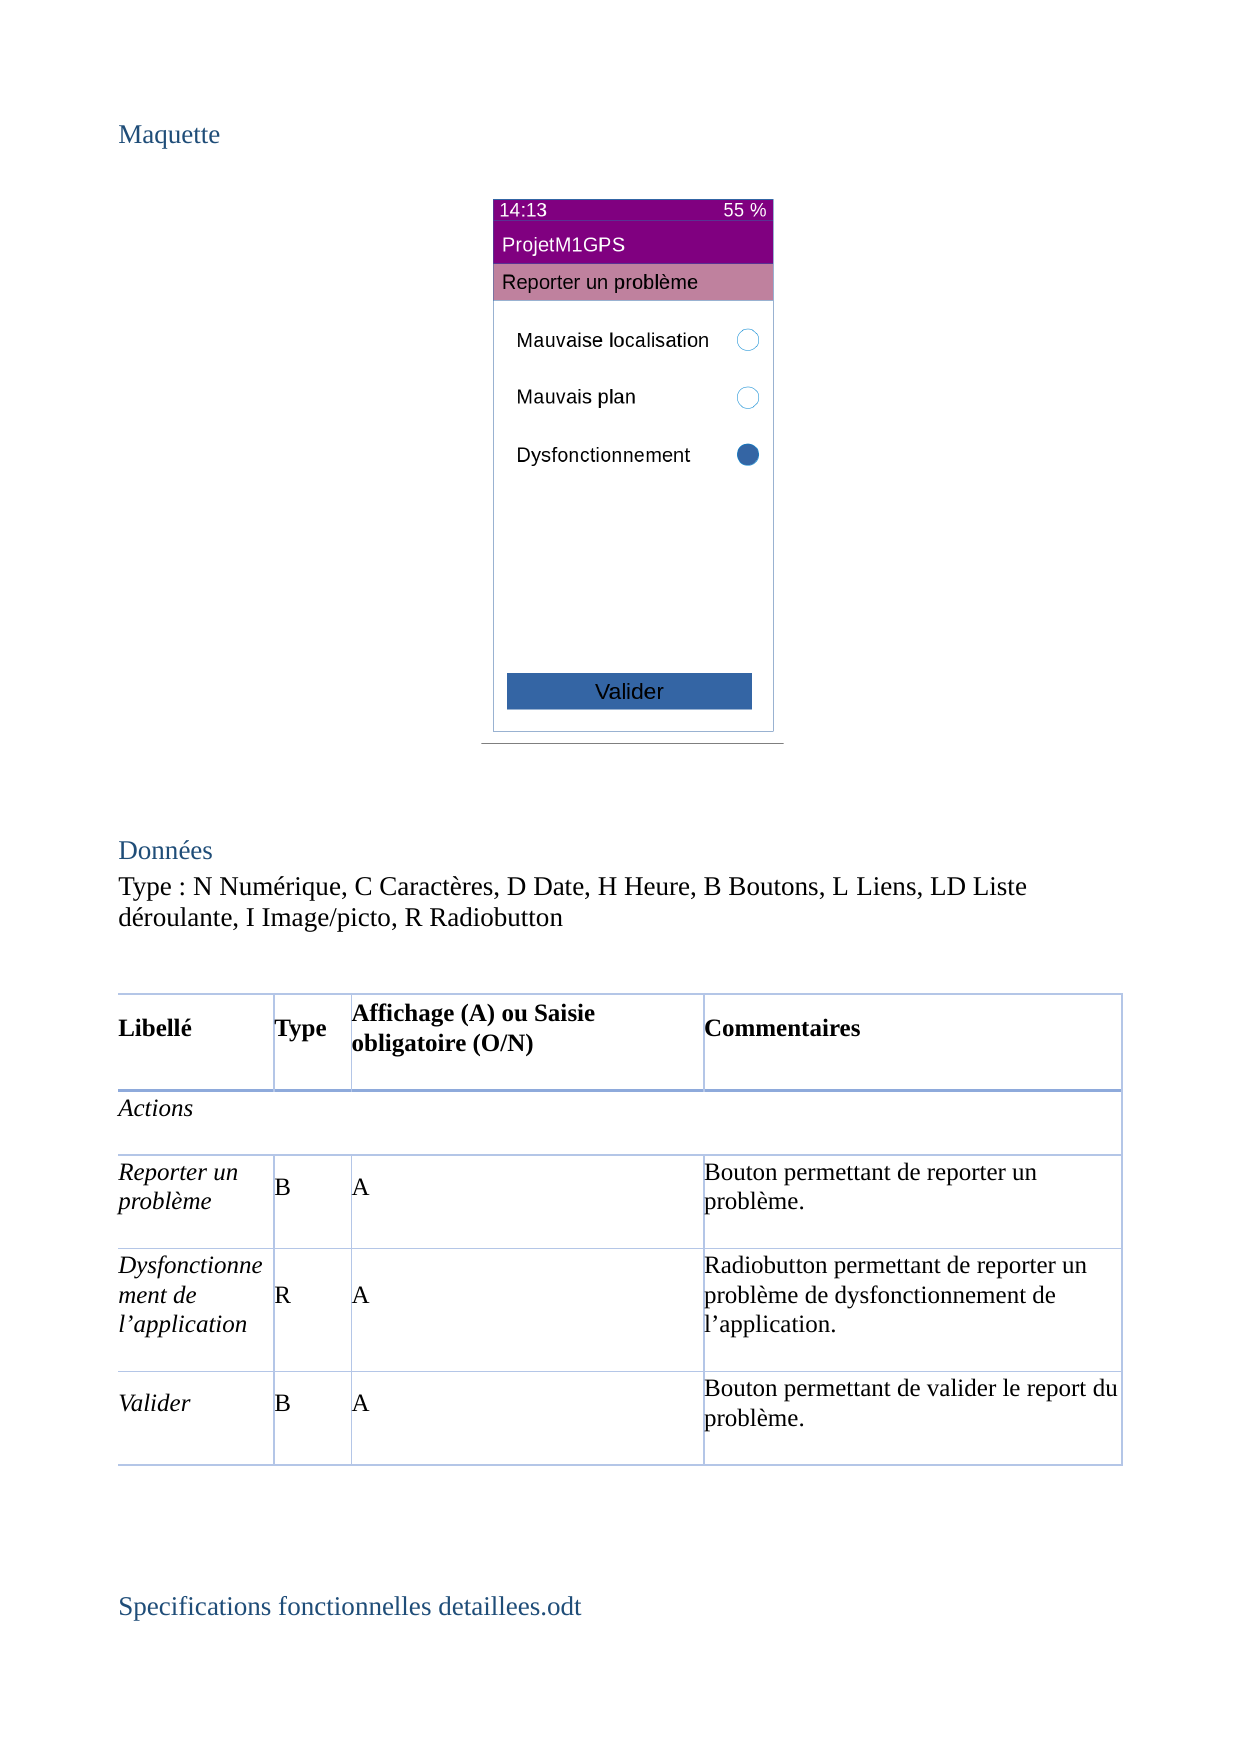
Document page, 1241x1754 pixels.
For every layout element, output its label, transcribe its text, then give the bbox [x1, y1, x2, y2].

text Specifications fonctionnelles detaillees.odt [118, 1590, 1122, 1621]
table_header Commentaires [705, 995, 1121, 1089]
table_cell A [352, 1249, 703, 1371]
picture [481, 178, 609, 744]
text Type : N Numérique, C Caractères, D Date, H Heure, B Boutons, L Liens, LD Liste déroulante, I Image/picto, R Radiobutton [118, 870, 1122, 932]
table_cell R [275, 1249, 351, 1371]
table_header Libellé [118, 995, 273, 1089]
table_cell Radiobutton permettant de reporter un problème de dysfonctionnement de l’application. [705, 1249, 1121, 1371]
table_cell B [275, 1372, 351, 1464]
table_cell Valider [118, 1372, 273, 1464]
table_cell Reporter un problème [118, 1156, 273, 1248]
table_cell Bouton permettant de reporter un problème. [705, 1156, 1121, 1248]
text Maquette [118, 118, 1122, 149]
table_cell Bouton permettant de valider le report du problème. [705, 1372, 1121, 1464]
text Données [118, 834, 1122, 866]
table_cell Actions [118, 1092, 1121, 1154]
table_header Affichage (A) ou Saisie obligatoire (O/N) [352, 995, 703, 1089]
table_cell Dysfonctionnement de l’application [118, 1249, 273, 1371]
table_cell B [275, 1156, 351, 1248]
table_cell A [352, 1156, 703, 1248]
table_header Type [275, 995, 351, 1089]
table_cell A [352, 1372, 703, 1464]
